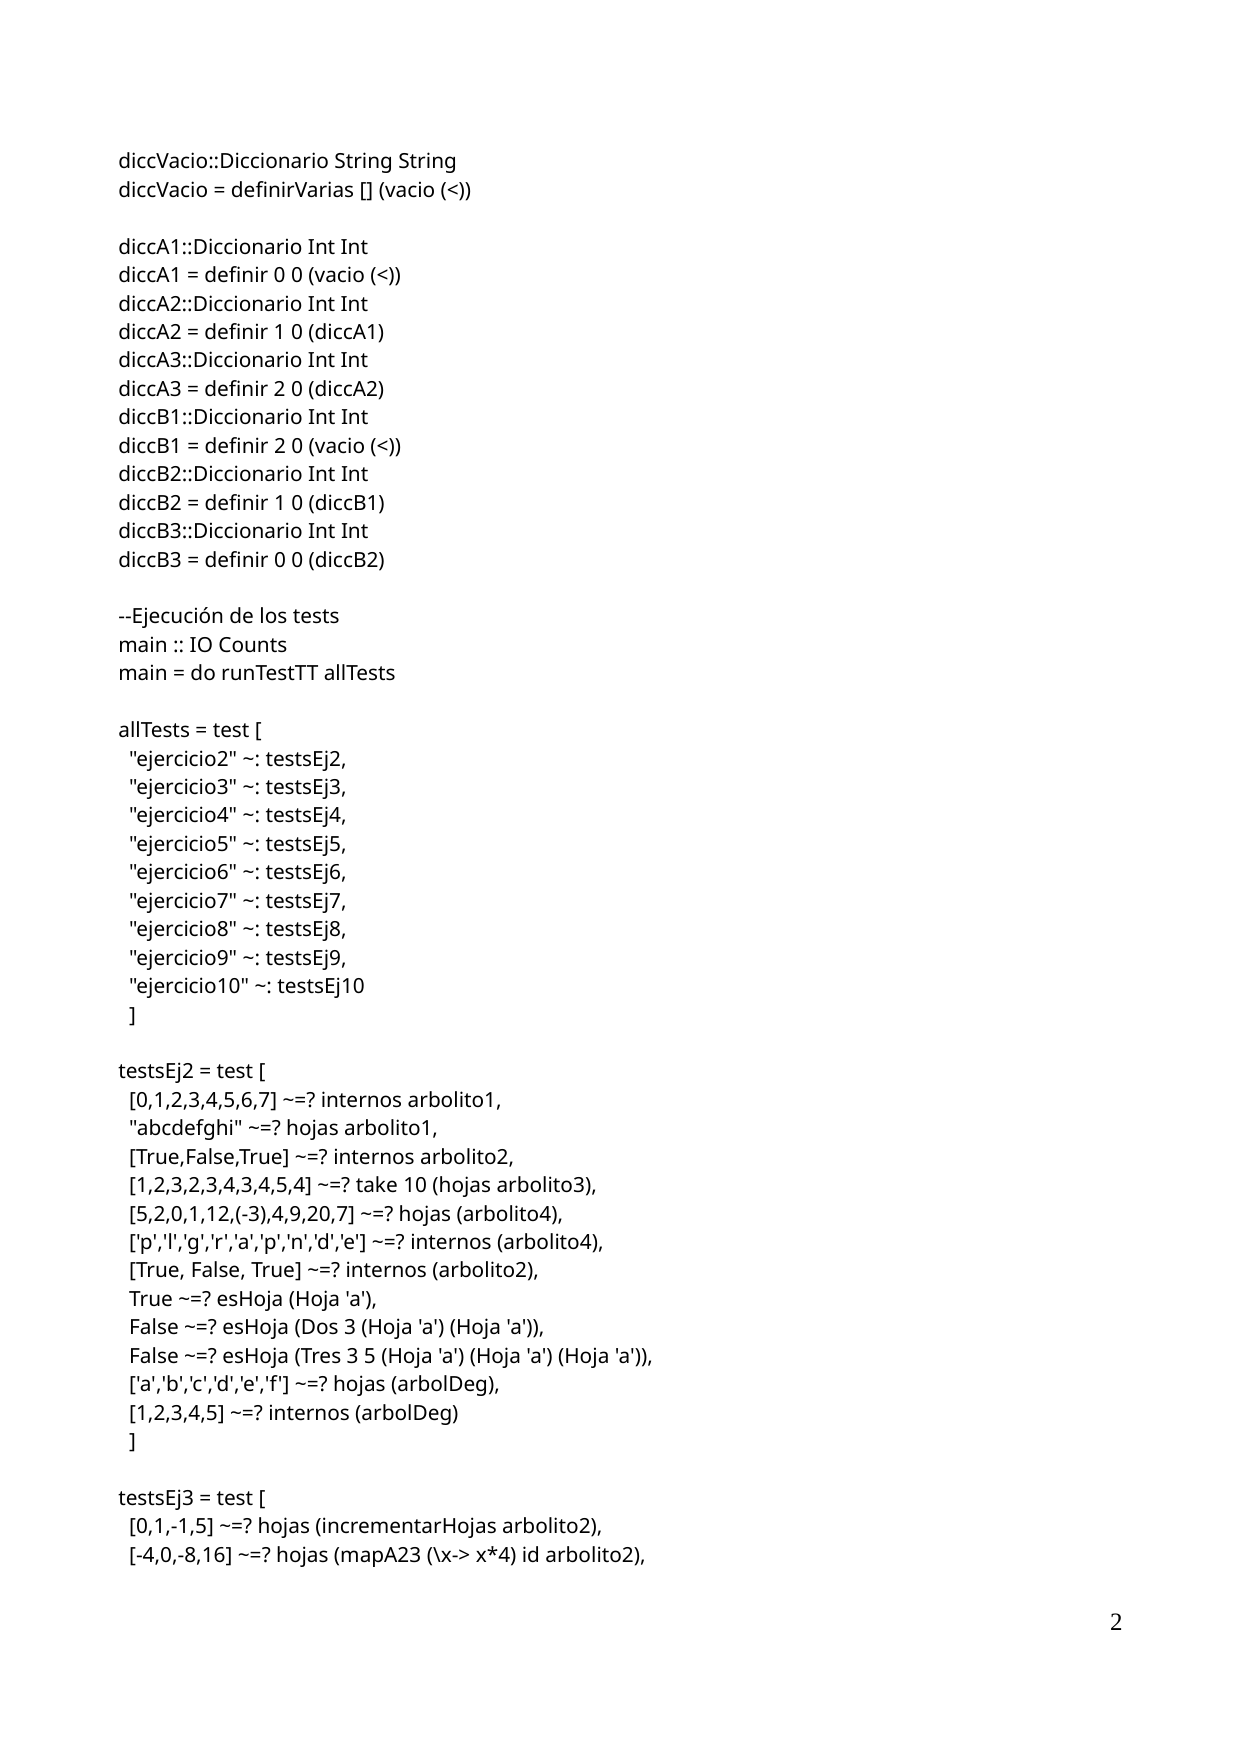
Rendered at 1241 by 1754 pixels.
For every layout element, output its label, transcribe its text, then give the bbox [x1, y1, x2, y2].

text "ejercicio5" ~: testsEj5, [118, 829, 1122, 857]
text testsEj3 = test [ [118, 1483, 1122, 1512]
text diccA1::Diccionario Int Int [118, 232, 1122, 260]
text False ~=? esHoja (Dos 3 (Hoja 'a') (Hoja 'a')), [118, 1312, 1122, 1341]
text diccB2 = definir 1 0 (diccB1) [118, 488, 1122, 516]
text diccB2::Diccionario Int Int [118, 459, 1122, 488]
text "ejercicio10" ~: testsEj10 [118, 971, 1122, 1000]
text [1,2,3,4,5] ~=? internos (arbolDeg) [118, 1398, 1122, 1426]
text [0,1,2,3,4,5,6,7] ~=? internos arbolito1, [118, 1085, 1122, 1113]
text [-4,0,-8,16] ~=? hojas (mapA23 (\x-> x*4) id arbolito2), [118, 1540, 1122, 1568]
text "ejercicio8" ~: testsEj8, [118, 914, 1122, 943]
text diccA3::Diccionario Int Int [118, 346, 1122, 374]
text testsEj2 = test [ [118, 1057, 1122, 1085]
text ['a','b','c','d','e','f'] ~=? hojas (arbolDeg), [118, 1369, 1122, 1398]
text diccB3 = definir 0 0 (diccB2) [118, 545, 1122, 573]
text allTests = test [ [118, 715, 1122, 744]
text main = do runTestTT allTests [118, 658, 1122, 687]
text [True,False,True] ~=? internos arbolito2, [118, 1142, 1122, 1170]
text main :: IO Counts [118, 630, 1122, 658]
text diccB1 = definir 2 0 (vacio (<)) [118, 431, 1122, 459]
text "ejercicio2" ~: testsEj2, [118, 744, 1122, 772]
text ] [118, 1000, 1122, 1028]
text diccA2 = definir 1 0 (diccA1) [118, 317, 1122, 346]
text "ejercicio9" ~: testsEj9, [118, 943, 1122, 971]
text "abcdefghi" ~=? hojas arbolito1, [118, 1113, 1122, 1142]
text False ~=? esHoja (Tres 3 5 (Hoja 'a') (Hoja 'a') (Hoja 'a')), [118, 1341, 1122, 1369]
text True ~=? esHoja (Hoja 'a'), [118, 1284, 1122, 1312]
text diccVacio::Diccionario String String [118, 147, 1122, 175]
text "ejercicio7" ~: testsEj7, [118, 886, 1122, 914]
text [True, False, True] ~=? internos (arbolito2), [118, 1256, 1122, 1284]
text [5,2,0,1,12,(-3),4,9,20,7] ~=? hojas (arbolito4), [118, 1199, 1122, 1227]
text "ejercicio6" ~: testsEj6, [118, 857, 1122, 886]
text "ejercicio4" ~: testsEj4, [118, 801, 1122, 829]
text ] [118, 1426, 1122, 1455]
text diccA2::Diccionario Int Int [118, 289, 1122, 317]
text diccVacio = definirVarias [] (vacio (<)) [118, 175, 1122, 203]
text diccA3 = definir 2 0 (diccA2) [118, 374, 1122, 402]
text diccB3::Diccionario Int Int [118, 516, 1122, 545]
text diccB1::Diccionario Int Int [118, 402, 1122, 431]
text [0,1,-1,5] ~=? hojas (incrementarHojas arbolito2), [118, 1512, 1122, 1540]
text ['p','l','g','r','a','p','n','d','e'] ~=? internos (arbolito4), [118, 1227, 1122, 1256]
text --Ejecución de los tests [118, 602, 1122, 630]
text [1,2,3,2,3,4,3,4,5,4] ~=? take 10 (hojas arbolito3), [118, 1170, 1122, 1199]
text diccA1 = definir 0 0 (vacio (<)) [118, 260, 1122, 289]
text "ejercicio3" ~: testsEj3, [118, 772, 1122, 801]
